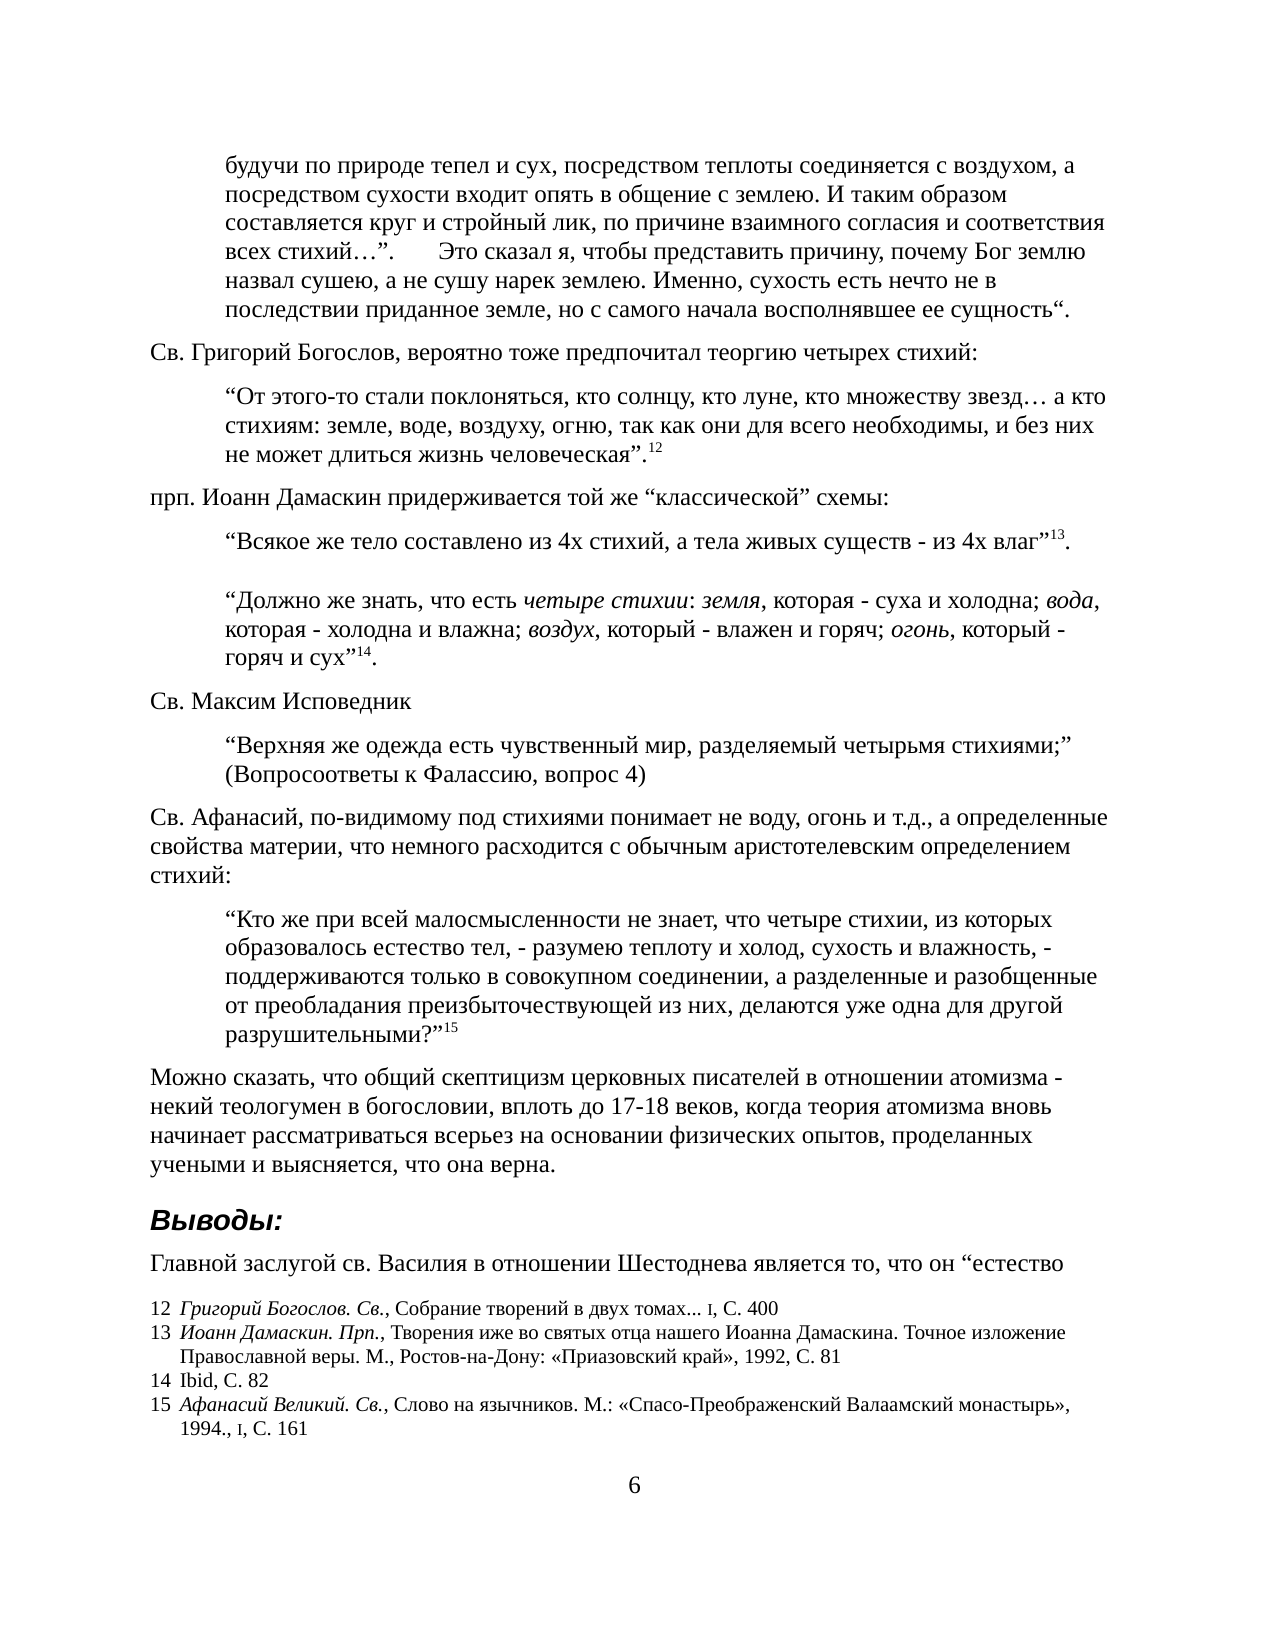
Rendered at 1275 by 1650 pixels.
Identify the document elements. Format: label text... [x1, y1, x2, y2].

text Можно сказать, что общий скептицизм церковных писателей в отношении атомизма - некий теологумен в богословии, вплоть до 17-18 веков, когда теория атомизма вновь начинает рассматриваться всерьез на основании физических опытов, проделанных учеными и выясняется, что она верна. [150, 1062, 1125, 1177]
text “Кто же при всей малосмысленности не знает, что четыре стихии, из которых образовалось естество тел, - разумею теплоту и холод, сухость и влажность, - поддерживаются только в совокупном соединении, а разделенные и разобщенные от преобладания преизбыточествующей из них, делаются уже одна для другой разрушительными?” [225, 904, 1125, 1047]
text Ibid, С. 82 [150, 1368, 1125, 1392]
text Св. Григорий Богослов, вероятно тоже предпочитал теоргию четырех стихий: [150, 337, 1125, 366]
text “Должно же знать, что есть четыре стихии: земля, которая - суха и холодна; вода, которая - холодна и влажна; воздух, который - влажен и горяч; огонь, который - горяч и сух”. [225, 585, 1125, 671]
text “Всякое же тело составлено из 4х стихий, а тела живых существ - из 4х влаг”. [225, 526, 1125, 555]
text Афанасий Великий. Св., Слово на язычников. М.: «Спасо-Преображенский Валаамский монастырь», 1994., i, С. 161 [150, 1392, 1125, 1440]
text Григорий Богослов. Св., Собрание творений в двух томах... i, С. 400 [150, 1296, 1125, 1320]
text Иоанн Дамаскин. Прп., Творения иже во святых отца нашего Иоанна Дамаскина. Точное изложение Православной веры. М., Ростов-на-Дону: «Приазовский край», 1992, С. 81 [150, 1320, 1125, 1368]
text “Верхняя же одежда есть чувственный мир, разделяемый четырьмя стихиями;” (Вопросоответы к Фалассию, вопрос 4) [225, 730, 1125, 787]
text будучи по природе тепел и сух, посредством теплоты соединяется с воздухом, а посредством сухости входит опять в общение с землею. И таким образом составляется круг и стройный лик, по причине взаимного согласия и соответствия всех стихий…”. Это сказал я, чтобы представить причину, почему Бог землю назвал сушею, а не сушу нарек землею. Именно, сухость есть нечто не в последствии приданное земле, но с самого начала восполнявшее ее сущность“. [225, 150, 1125, 322]
subtitle Выводы: [150, 1202, 1125, 1236]
text Св. Максим Исповедник [150, 686, 1125, 715]
text прп. Иоанн Дамаскин придерживается той же “классической” схемы: [150, 482, 1125, 511]
text “От этого-то стали поклоняться, кто солнцу, кто луне, кто множеству звезд… а кто стихиям: земле, воде, воздуху, огню, так как они для всего необходимы, и без них не может длиться жизнь человеческая”. [225, 381, 1125, 467]
text Св. Афанасий, по-видимому под стихиями понимает не воду, огонь и т.д., а определенные свойства материи, что немного расходится с обычным аристотелевским определением стихий: [150, 802, 1125, 889]
text Главной заслугой св. Василия в отношении Шестоднева является то, что он “естество [150, 1248, 1125, 1277]
